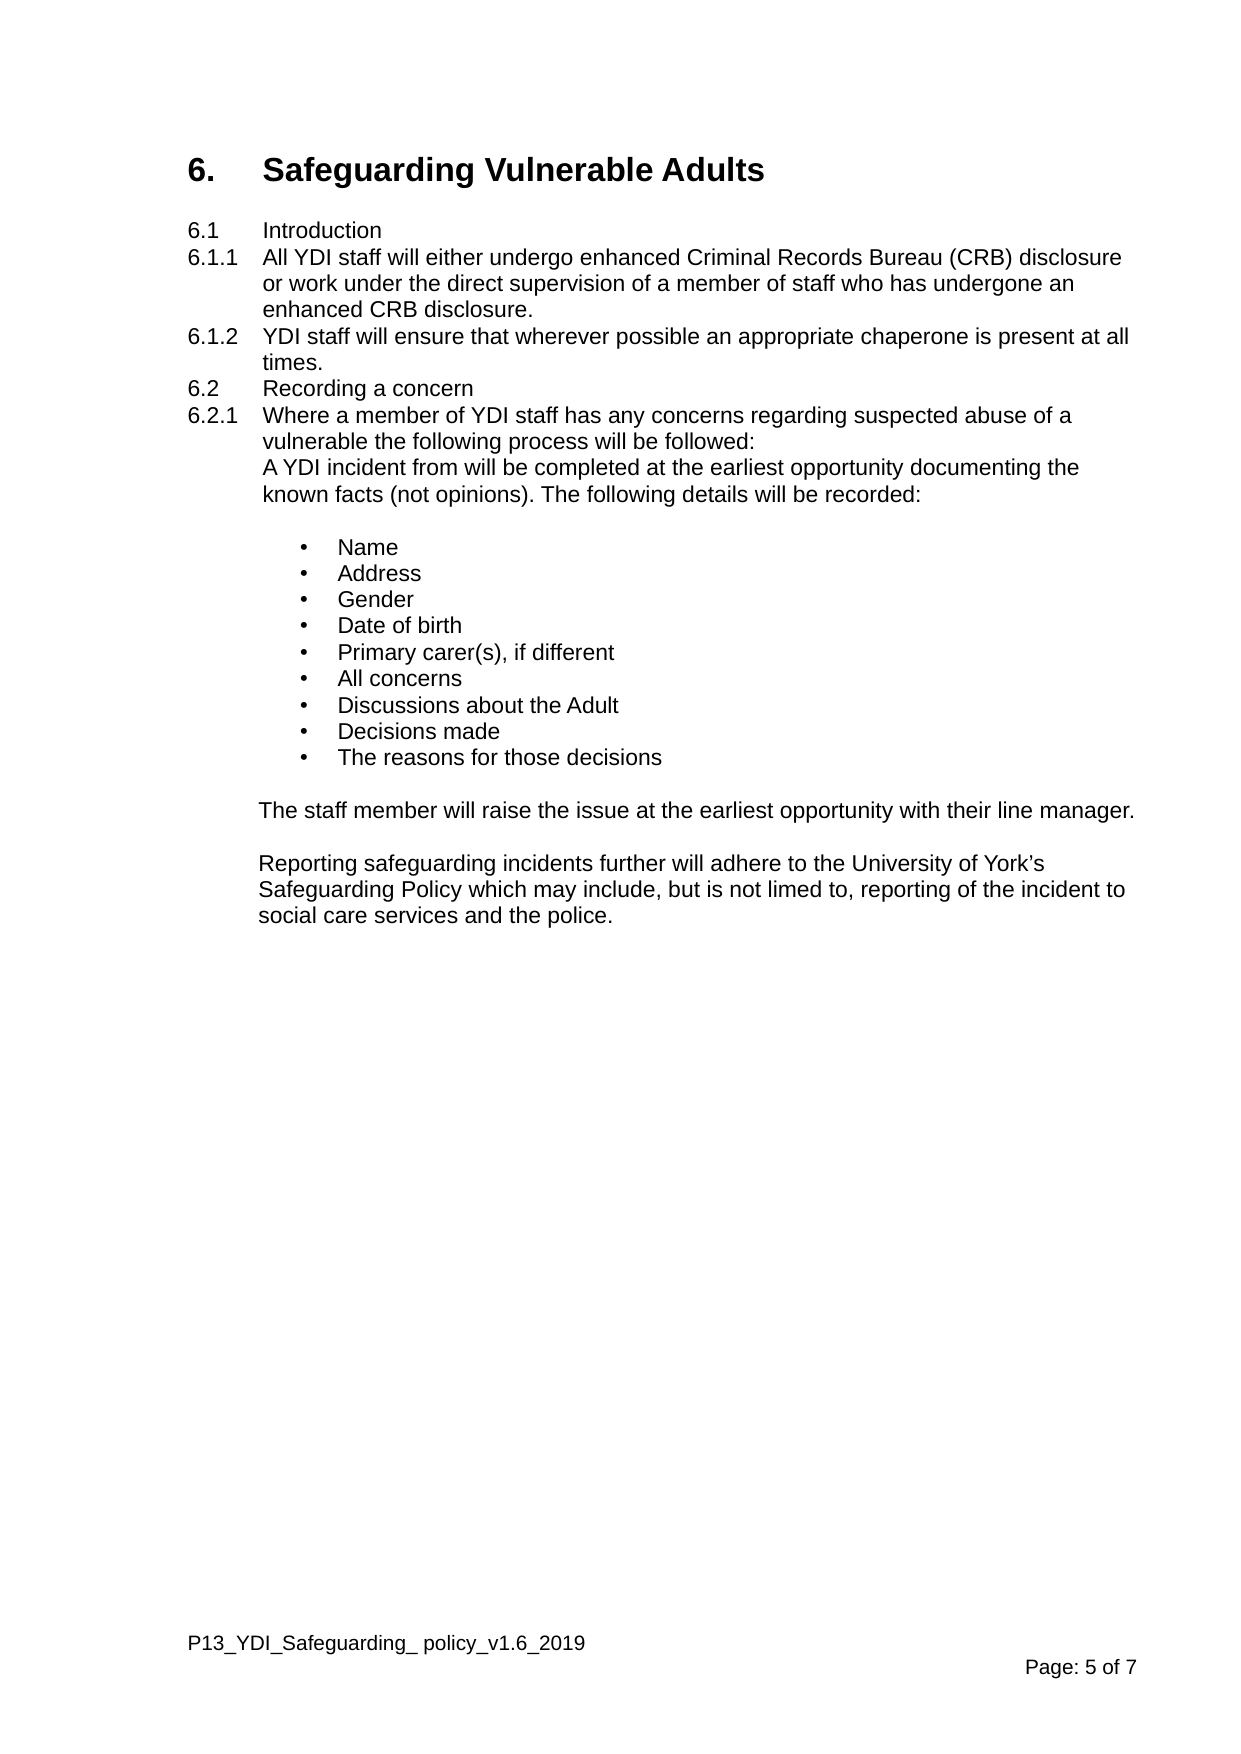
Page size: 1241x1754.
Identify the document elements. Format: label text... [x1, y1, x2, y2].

text The staff member will raise the issue at the earliest opportunity with their line manager. [258, 797, 1137, 823]
list Discussions about the Adult [300, 692, 1137, 718]
list Name [300, 533, 1137, 560]
list Address [300, 560, 1137, 586]
text Reporting safeguarding incidents further will adhere to the University of York’s Safeguarding Policy which may include, but is not limed to, reporting of the incident to social care services and the police. [258, 850, 1137, 929]
list The reasons for those decisions [300, 744, 1137, 771]
subtitle 6. Safeguarding Vulnerable Adults [187, 150, 1137, 188]
list Decisions made [300, 718, 1137, 744]
list All concerns [300, 665, 1137, 692]
text 6.1.2 YDI staff will ensure that wherever possible an appropriate chaperone is present at all times. [187, 323, 1137, 375]
text 6.2.1 Where a member of YDI staff has any concerns regarding suspected abuse of a vulnerable the following process will be followed: [187, 402, 1137, 454]
text A YDI incident from will be completed at the earliest opportunity documenting the known facts (not opinions). The following details will be recorded: [262, 454, 1137, 507]
text 6.1.1 All YDI staff will either undergo enhanced Criminal Records Bureau (CRB) disclosure or work under the direct supervision of a member of staff who has undergone an enhanced CRB disclosure. [187, 243, 1137, 323]
text 6.1 Introduction [187, 217, 1137, 243]
list Gender [300, 586, 1137, 612]
list Date of birth [300, 612, 1137, 639]
text 6.2 Recording a concern [187, 375, 1137, 402]
list Primary carer(s), if different [300, 639, 1137, 665]
